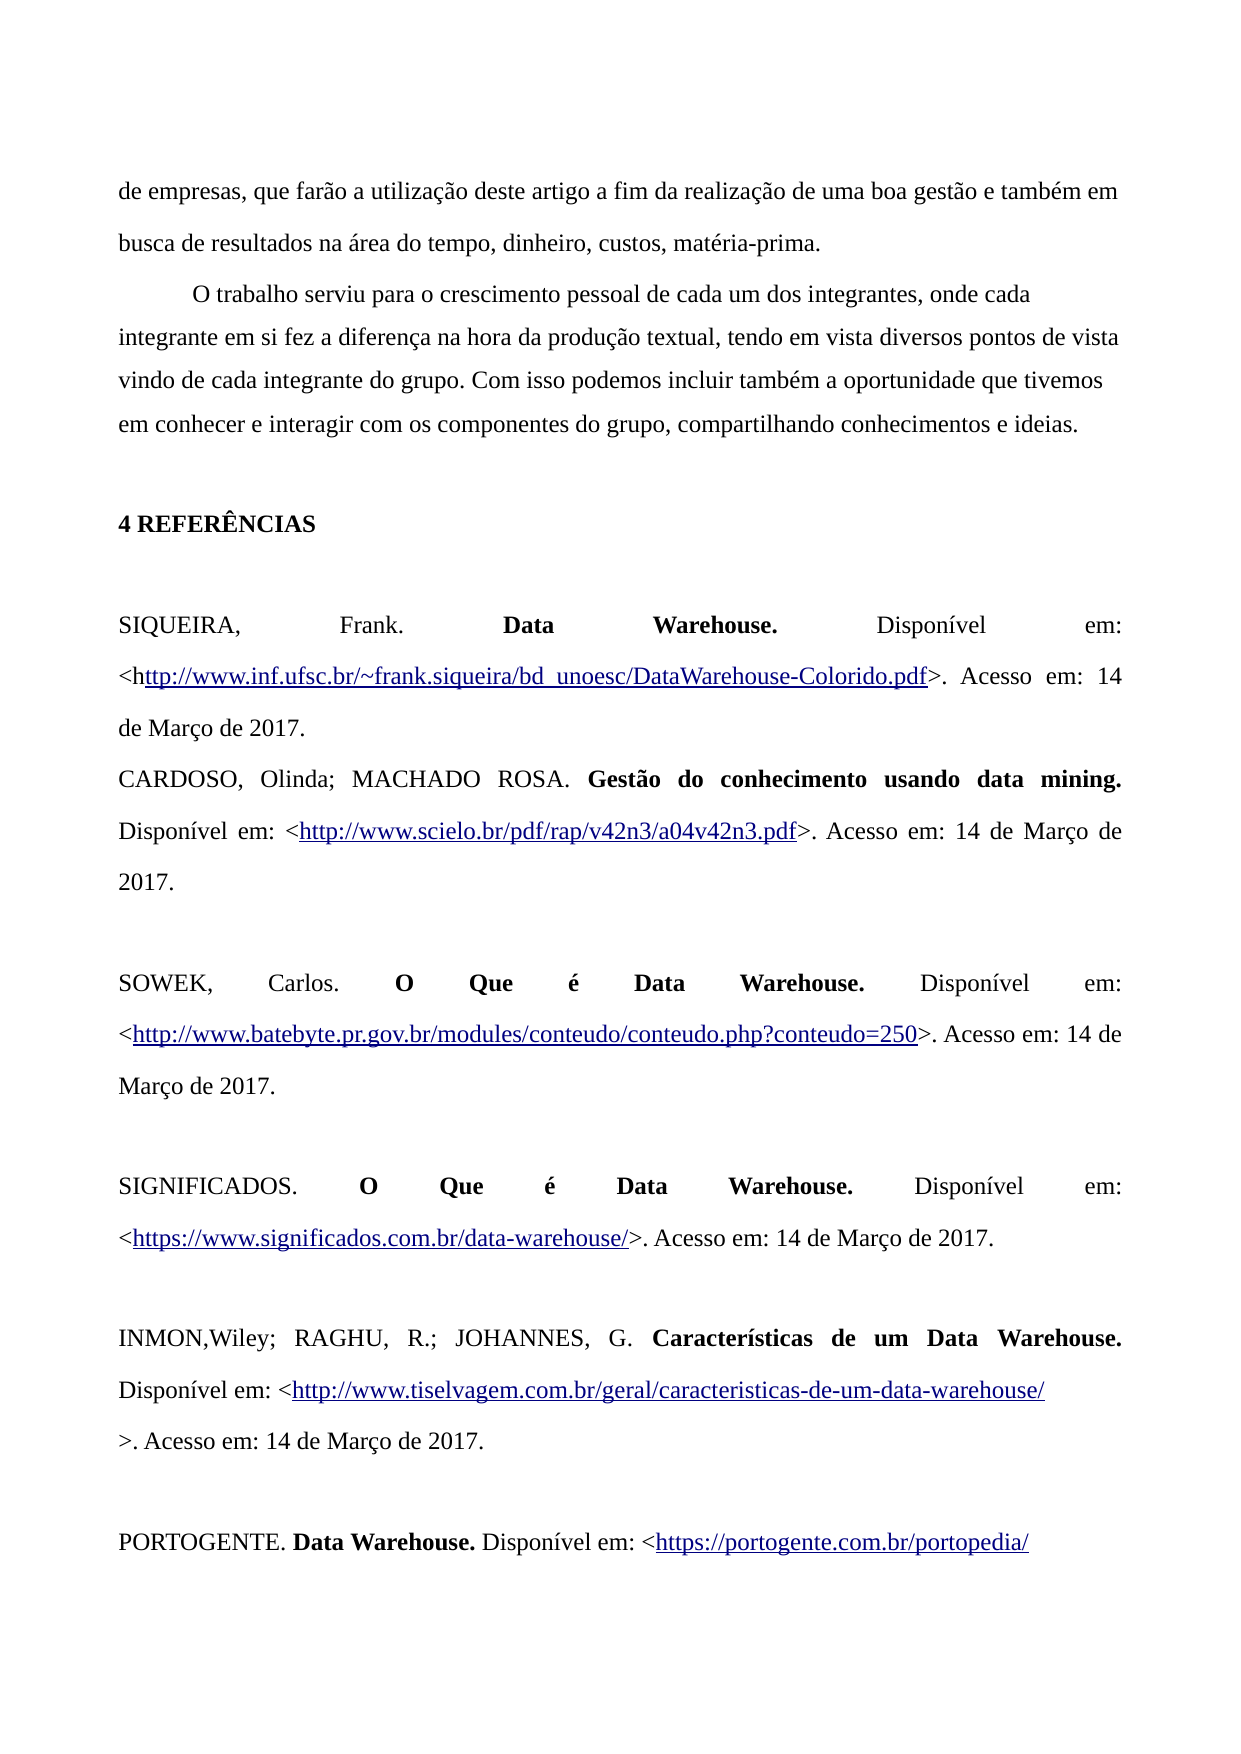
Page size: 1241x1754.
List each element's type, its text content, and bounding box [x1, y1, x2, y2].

text CARDOSO, Olinda; MACHADO ROSA. Gestão do conhecimento usando data mining. Disponível em: <http://www.scielo.br/pdf/rap/v42n3/a04v42n3.pdf>. Acesso em: 14 de Março de 2017. [118, 764, 1122, 896]
text >. Acesso em: 14 de Março de 2017. [118, 1426, 1122, 1455]
text SIQUEIRA, Frank. Data Warehouse. Disponível em: <http://www.inf.ufsc.br/~frank.siqueira/bd_unoesc/DataWarehouse-Colorido.pdf>. Acesso em: 14 de Março de 2017. [118, 610, 1122, 742]
text O trabalho serviu para o crescimento pessoal de cada um dos integrantes, onde cada integrante em si fez a diferença na hora da produção textual, tendo em vista diversos pontos de vista vindo de cada integrante do grupo. Com isso podemos incluir também a oportunidade que tivemos em conhecer e interagir com os componentes do grupo, compartilhando conhecimentos e ideias. [118, 279, 1122, 481]
text 4 REFERÊNCIAS [118, 509, 1122, 538]
text INMON,Wiley; RAGHU, R.; JOHANNES, G. Características de um Data Warehouse. Disponível em: <http://www.tiselvagem.com.br/geral/caracteristicas-de-um-data-warehouse/ [118, 1323, 1122, 1403]
text SOWEK, Carlos. O Que é Data Warehouse. Disponível em: <http://www.batebyte.pr.gov.br/modules/conteudo/conteudo.php?conteudo=250>. Acesso em: 14 de Março de 2017. [118, 968, 1122, 1099]
text SIGNIFICADOS. O Que é Data Warehouse. Disponível em: <https://www.significados.com.br/data-warehouse/>. Acesso em: 14 de Março de 2017. [118, 1171, 1122, 1251]
text de empresas, que farão a utilização deste artigo a fim da realização de uma boa gestão e também em busca de resultados na área do tempo, dinheiro, custos, matéria-prima. [118, 176, 1122, 257]
text PORTOGENTE. Data Warehouse. Disponível em: <https://portogente.com.br/portopedia/ [118, 1527, 1122, 1555]
